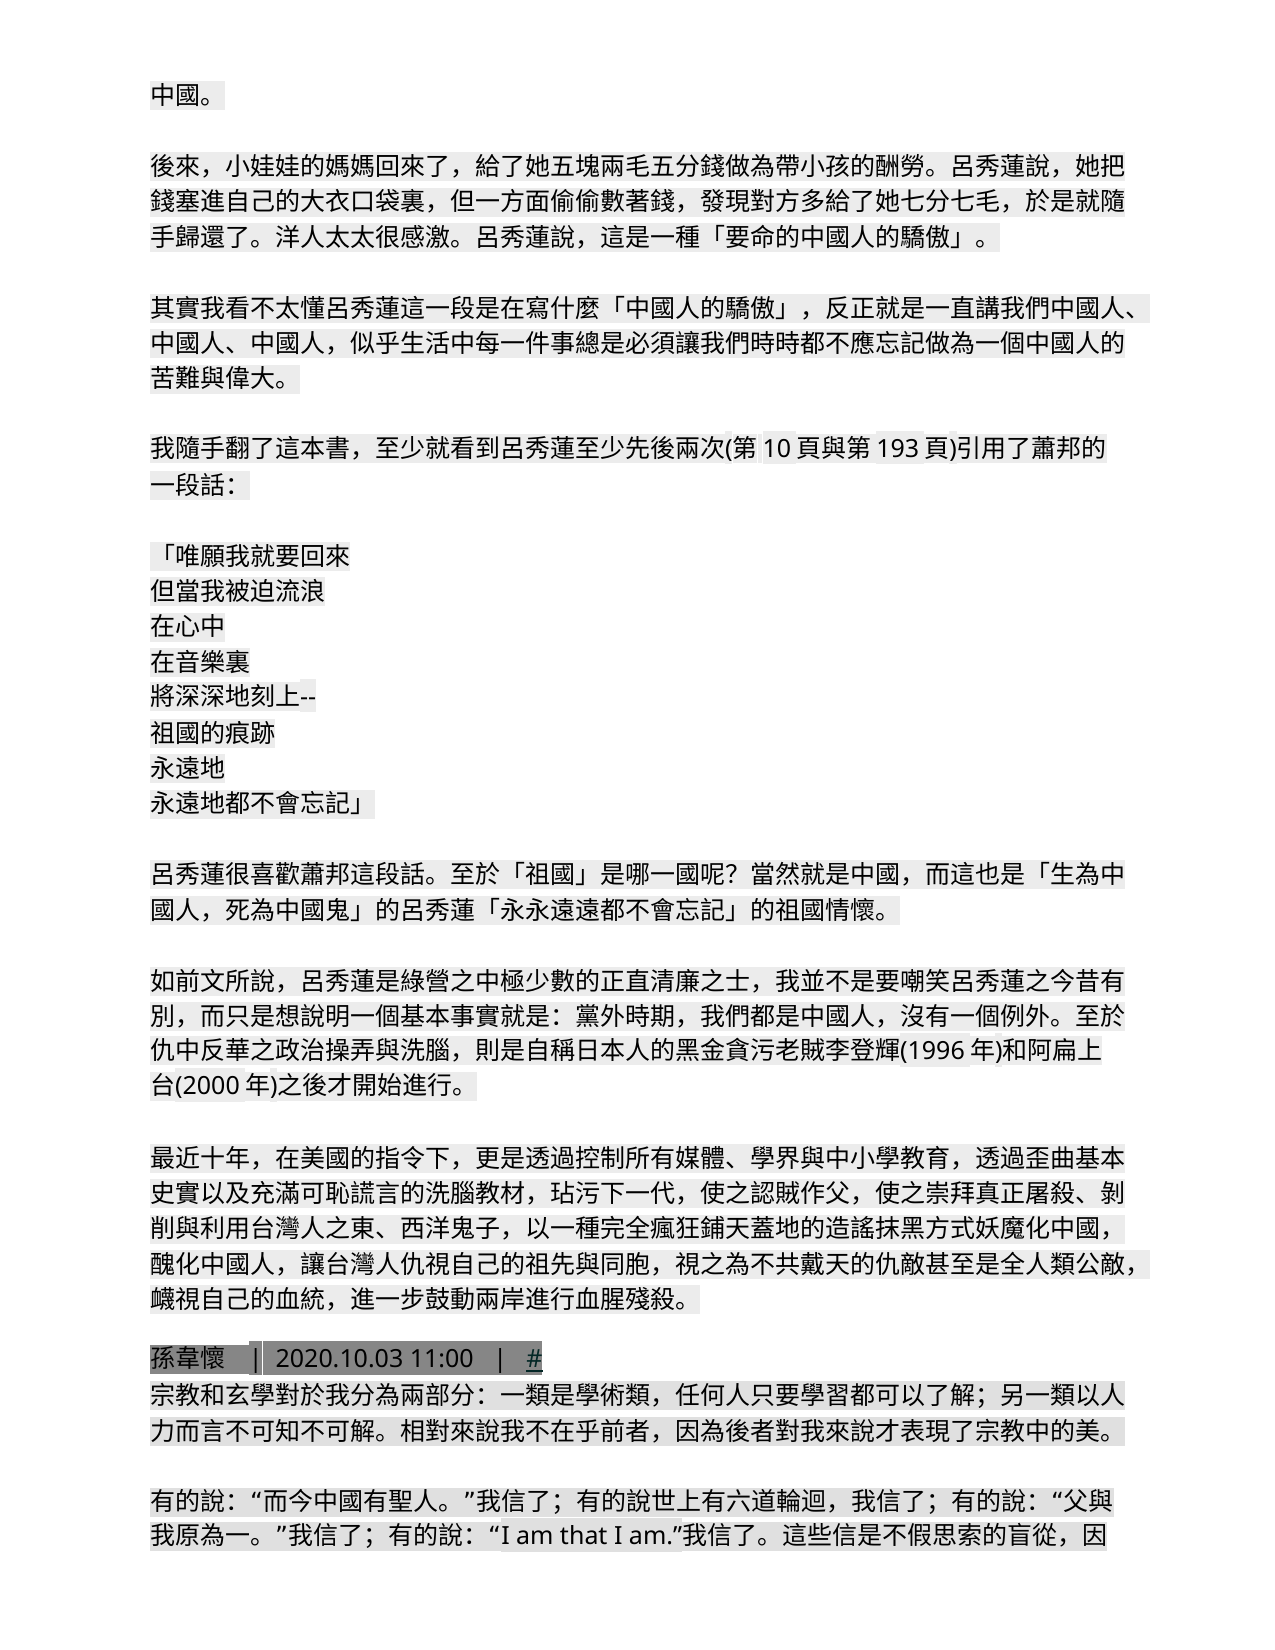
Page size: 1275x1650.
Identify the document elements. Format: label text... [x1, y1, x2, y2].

text 永遠不忘祖國的呂秀蓮 陳真2020. 10. 04. 接著再談談「生為中國人，死為中國鬼」的呂秀蓮在《尋找另一扇窗》一書的文章。裏頭有一篇叫做「挺起你的脊椎骨」。「你」是誰呢？你當然就是中國人。 呂秀蓮說，當時台視正在開播一齣連續劇叫做「功夫」，她說她看了幾集，相當「受不了」。為什麼呢？因為裏面的中國人太溫和了，被「白洋人」百般糟蹋，直到最後忍不住了，才施展功夫打倒白洋鬼子。呂秀蓮說，咱們中國人為什麼不一開始就給那些欺負我們的白洋人一點顏色瞧瞧呢？幹嘛總是要強調「謙卑」、「忍讓」到最後一刻？ 呂秀蓮說，那樣一種「謙卑忍讓」其實是一種自卑。她說，「國人的民族自卑緣起於鴉片戰爭」。她認為，在個人層面上，白洋人並不比我們高明，我們實在沒必要以「身為中國人」而感到自卑。她很感慨，放眼台灣，經常「可發現國人對洋人的巴結與對本國同胞的冷落」，於是使得很多不三不四的洋人，來到台灣之後，「果真就莫名其妙地自抬身價了」，而同胞們卻依舊對之卑躬屈膝。 呂秀蓮說，「人性有時相當地『賤』，你越是卑屈，對方就越得意，我們憑什麼助長他們洋人的驕氣呢？」 最後，呂秀蓮鼓舞台灣同胞們，「挺起你的脊椎骨吧！做一個不卑不亢的現代中國人！」文末，她還引用一位讀者的來信說道：我們相信，「中國會再強大起來」！ 接下來另一篇文章叫做「維他命與強胃散」，接著談「功夫」這部電視連續劇。呂秀蓮說，有位高二學生讀者寫信給她說，中國人被洋鬼子欺負到受不了之後才展現真功夫打倒對方，並非出於自卑，而是出於「中國特有的『仁』」的精神。呂秀蓮十分讚賞這位高二同學的來信，誇讚他「小小年紀就能體會出這麼深奧的哲理」。 呂秀蓮認為，「崇尚暴力與色情」的美國人，「的確需要這樣一種 (關乎『仁』的精神之)人性啟迪」。但是，做為長年被洋人糟蹋屈辱的中國人，如果還一味地謙卑忍讓下去，我們仍將世世代代遭受屈辱，洋人照樣會繼續歧視我們。 最後，呂秀蓮結論說：「 國父不是一再昭示我們必須先強大國族再來談世界主義嗎？」因此，她要大聲疾呼，「呼籲國人挺起脊椎骨」，做一個敢怒敢言、絕不遭受屈辱的中國人！ 講完連續劇「功夫」，呂秀蓮在該書63-64頁接著講李小龍演的《精武門》。她說，面對日本人的欺凌，李小龍「在銀幕上展現的，不是兒女私情的娘娘腔，也不光是叱吒呼嘯的功夫而已」，而是展現了「正義」以及「民族意識與尊嚴」。她說，「這不正是日趨萎靡中的你我所切切需要激勵的嗎？我們的國魂，彷彿在他 (李小龍) 的渾身解數中復甦了。」呂秀蓮說，這也說明了李小龍出殯時萬人空巷之盛況；他所展現的民族氣節，「比任何一個專演郎啊妹啊、財啊色啊的人更受人愛戴」。 再翻個幾頁，比方說74頁，呂秀蓮說她來到金門，眺望「一水之隔」的祖國；「國破山河在.....感時花濺淚」的感觸，「在心田冉冉升起」。 呂秀蓮不斷感嘆國人之崇洋媚外。她說 (105頁)，她有一次去台北的「美國學校」參加一項聚會，看到「兩位長髮披肩」的「中國女孩橫躺在地上，神態自若地與旁側的美國男孩眉來眼去 。我真不知道，設使她們的雙親目睹斯情斯景，將作何感想？」 呂秀蓮說，台灣到處都是這種「洋味十足的黃面孔」，反倒是那些在「歐美旅居多年」的人，「倒是洋不起來」，「這些小毛頭們卻洋得這麼厲害」。 呂秀蓮也提到她在美國念書時，曾經有一次答應幫一位已離婚的洋人太太帶小孩，對方是個「五歲的小娃娃」。呂秀蓮說，她給這個小娃娃說了一個「中國民間故事」。小孩問她說：「什麼是中國？哪裏是中國？」呂秀蓮就「指著自己的黑頭髮和扁鼻子」說，這就是中國。 後來，小娃娃的媽媽回來了，給了她五塊兩毛五分錢做為帶小孩的酬勞。呂秀蓮說，她把錢塞進自己的大衣口袋裏，但一方面偷偷數著錢，發現對方多給了她七分七毛，於是就隨手歸還了。洋人太太很感激。呂秀蓮說，這是一種「要命的中國人的驕傲」。 其實我看不太懂呂秀蓮這一段是在寫什麼「中國人的驕傲」，反正就是一直講我們中國人、中國人、中國人，似乎生活中每一件事總是必須讓我們時時都不應忘記做為一個中國人的苦難與偉大。 我隨手翻了這本書，至少就看到呂秀蓮至少先後兩次(第10頁與第193頁)引用了蕭邦的一段話： 「唯願我就要回來 但當我被迫流浪 在心中 在音樂裏 將深深地刻上-- 祖國的痕跡 永遠地 永遠地都不會忘記」 呂秀蓮很喜歡蕭邦這段話。至於「祖國」是哪一國呢？當然就是中國，而這也是「生為中國人，死為中國鬼」的呂秀蓮「永永遠遠都不會忘記」的祖國情懷。 如前文所說，呂秀蓮是綠營之中極少數的正直清廉之士，我並不是要嘲笑呂秀蓮之今昔有別，而只是想說明一個基本事實就是：黨外時期，我們都是中國人，沒有一個例外。至於仇中反華之政治操弄與洗腦，則是自稱日本人的黑金貪污老賊李登輝(1996年)和阿扁上台(2000年)之後才開始進行。 最近十年，在美國的指令下，更是透過控制所有媒體、學界與中小學教育，透過歪曲基本史實以及充滿可恥謊言的洗腦教材，玷污下一代，使之認賊作父，使之崇拜真正屠殺、剝削與利用台灣人之東、西洋鬼子，以一種完全瘋狂鋪天蓋地的造謠抹黑方式妖魔化中國，醜化中國人，讓台灣人仇視自己的祖先與同胞，視之為不共戴天的仇敵甚至是全人類公敵，衊視自己的血統，進一步鼓動兩岸進行血腥殘殺。 [150, 75, 1125, 1314]
text 宗教和玄學對於我分為兩部分：一類是學術類，任何人只要學習都可以了解；另一類以人力而言不可知不可解。相對來說我不在乎前者，因為後者對我來說才表現了宗教中的美。 有的說：“而今中國有聖人。”我信了；有的說世上有六道輪迴，我信了；有的說：“父與我原為一。”我信了；有的說：“I am that I am.”我信了。這些信是不假思索的盲從，因信認這些事物為基礎來看它們。其實看書畫電影又何嘗不是？有信就有美，這美不可方物。 [150, 1375, 1125, 1552]
text 孫韋懷 | 2020.10.03 11:00 | # [150, 1339, 1125, 1375]
